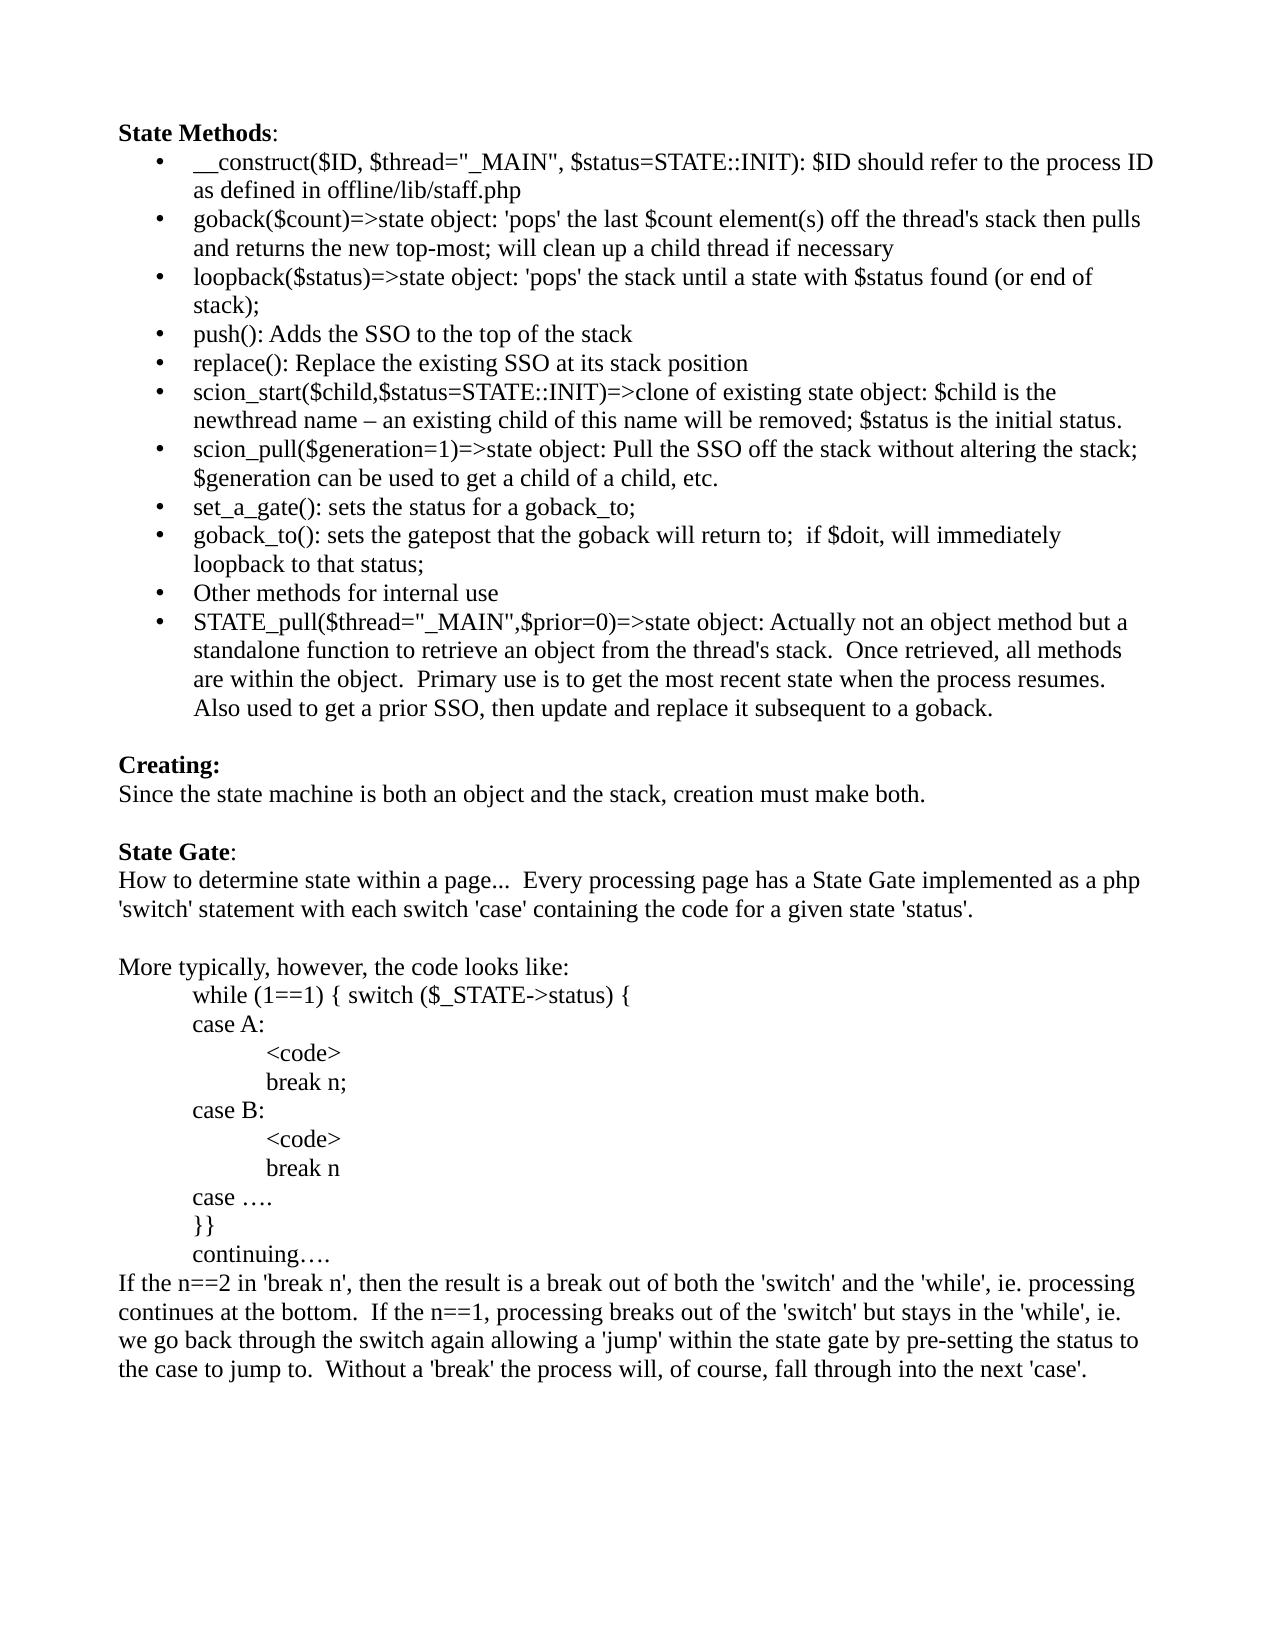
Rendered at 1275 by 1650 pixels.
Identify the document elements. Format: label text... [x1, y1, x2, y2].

text State Methods: [118, 118, 1157, 147]
text How to determine state within a page... Every processing page has a State Gate implemented as a php 'switch' statement with each switch 'case' containing the code for a given state 'status'. [118, 866, 1157, 923]
text If the n==2 in 'break n', then the result is a break out of both the 'switch' and the 'while', ie. processing continues at the bottom. If the n==1, processing breaks out of the 'switch' but stays in the 'while', ie. we go back through the switch again allowing a 'jump' within the state gate by pre-setting the status to the case to jump to. Without a 'break' the process will, of course, fall through into the next 'case'. [118, 1268, 1157, 1383]
text Since the state machine is both an object and the stack, creation must make both. [118, 779, 1157, 808]
text }} [118, 1211, 1157, 1239]
list scion_start($child,$status=STATE::INIT)=>clone of existing state object: $child is the newthread name – an existing child of this name will be removed; $status is the initial status. [156, 377, 1157, 434]
list goback_to(): sets the gatepost that the goback will return to; if $doit, will immediately loopback to that status; [156, 521, 1157, 578]
list set_a_gate(): sets the status for a goback_to; [156, 492, 1157, 521]
list STATE_pull($thread="_MAIN",$prior=0)=>state object: Actually not an object method but a standalone function to retrieve an object from the thread's stack. Once retrieved, all methods are within the object. Primary use is to get the most recent state when the process resumes. Also used to get a prior SSO, then update and replace it subsequent to a goback. [156, 607, 1157, 722]
text continuing…. [118, 1239, 1157, 1268]
text State Gate: [118, 837, 1157, 866]
text case A: [118, 1009, 1157, 1038]
list scion_pull($generation=1)=>state object: Pull the SSO off the stack without altering the stack; $generation can be used to get a child of a child, etc. [156, 434, 1157, 492]
text break n [118, 1153, 1157, 1182]
text case …. [118, 1182, 1157, 1211]
list replace(): Replace the existing SSO at its stack position [156, 348, 1157, 377]
text case B: [118, 1096, 1157, 1124]
list loopback($status)=>state object: 'pops' the stack until a state with $status found (or end of stack); [156, 262, 1157, 319]
list __construct($ID, $thread="_MAIN", $status=STATE::INIT): $ID should refer to the process ID as defined in offline/lib/staff.php [156, 147, 1157, 204]
list goback($count)=>state object: 'pops' the last $count element(s) off the thread's stack then pulls and returns the new top-most; will clean up a child thread if necessary [156, 204, 1157, 262]
text Creating: [118, 751, 1157, 779]
text <code> [118, 1124, 1157, 1153]
text More typically, however, the code looks like: [118, 952, 1157, 981]
text break n; [118, 1067, 1157, 1096]
text while (1==1) { switch ($_STATE->status) { [118, 981, 1157, 1009]
text <code> [118, 1038, 1157, 1067]
list push(): Adds the SSO to the top of the stack [156, 319, 1157, 348]
list Other methods for internal use [156, 578, 1157, 607]
